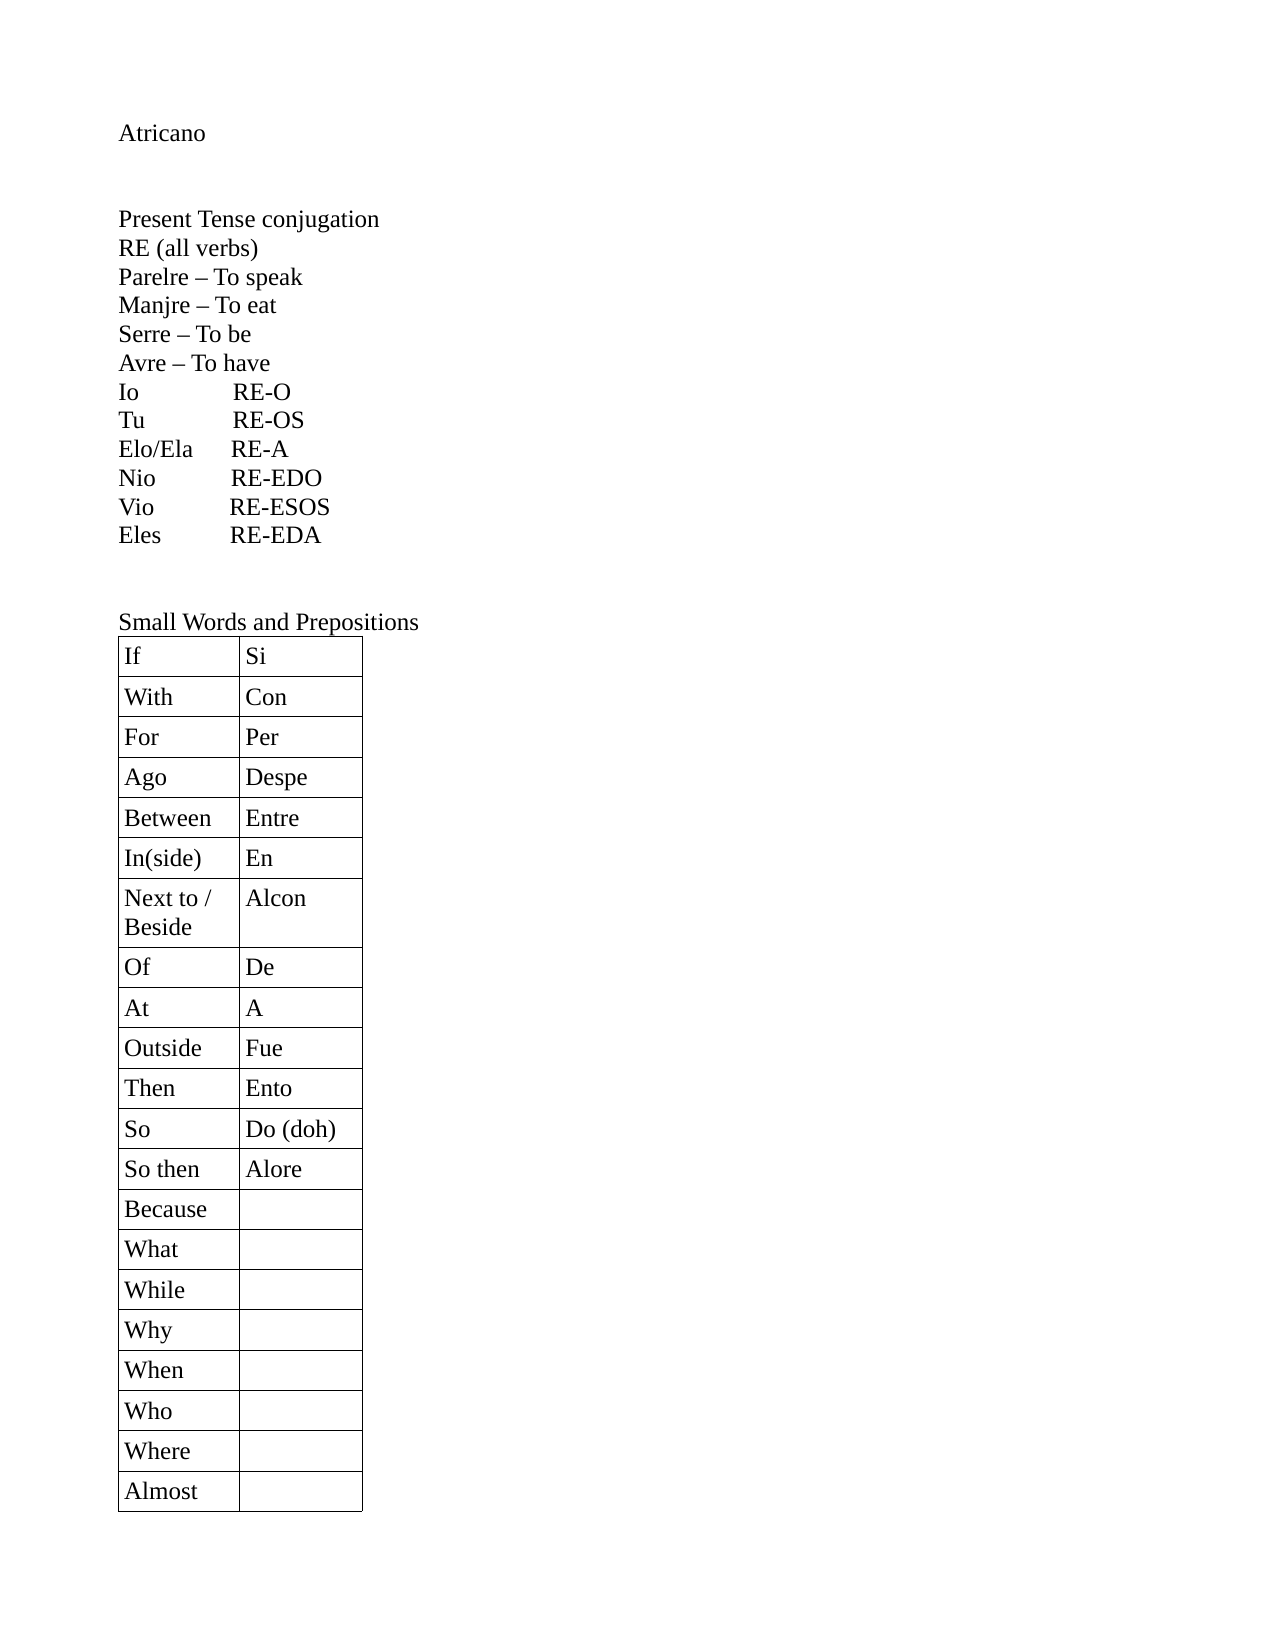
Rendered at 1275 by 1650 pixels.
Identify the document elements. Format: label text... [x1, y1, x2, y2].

table_cell Then [119, 1069, 239, 1108]
table_cell Outside [119, 1028, 239, 1067]
table_cell De [240, 948, 362, 987]
text RE (all verbs) [118, 233, 1157, 262]
table_cell Per [240, 717, 362, 757]
text Eles RE-EDA [118, 521, 1157, 549]
table_cell Of [119, 948, 239, 987]
text Present Tense conjugation [118, 204, 1157, 233]
table_cell [240, 1270, 362, 1309]
table_cell What [119, 1230, 239, 1269]
table_cell Con [240, 677, 362, 716]
table_cell [240, 1190, 362, 1229]
table_cell Do (doh) [240, 1109, 362, 1148]
table_cell Why [119, 1310, 239, 1350]
table_header If [119, 637, 239, 676]
table_cell Next to / Beside [119, 879, 239, 947]
table_cell Because [119, 1190, 239, 1229]
table_cell En [240, 838, 362, 877]
table_cell [240, 1391, 362, 1430]
text Elo/Ela RE-A [118, 434, 1157, 463]
text Serre – To be [118, 319, 1157, 348]
text Small Words and Prepositions [118, 607, 1157, 636]
table_cell In(side) [119, 838, 239, 877]
text Nio RE-EDO [118, 463, 1157, 492]
table_cell Entre [240, 798, 362, 837]
table_cell [240, 1310, 362, 1350]
table_cell Alore [240, 1149, 362, 1188]
table_cell Ento [240, 1069, 362, 1108]
table_cell At [119, 988, 239, 1027]
table_cell For [119, 717, 239, 757]
text Avre – To have [118, 348, 1157, 377]
table_cell [240, 1230, 362, 1269]
table_cell [240, 1351, 362, 1390]
table_cell So then [119, 1149, 239, 1188]
table_cell Alcon [240, 879, 362, 947]
table_cell So [119, 1109, 239, 1148]
table_cell Despe [240, 758, 362, 797]
text Manjre – To eat [118, 291, 1157, 319]
table_cell Almost [119, 1472, 239, 1511]
table_cell Ago [119, 758, 239, 797]
text Tu RE-OS [118, 406, 1157, 434]
table_cell When [119, 1351, 239, 1390]
table_header Si [240, 637, 362, 676]
text Atricano [118, 118, 1157, 147]
table_cell [240, 1472, 362, 1511]
table_cell Between [119, 798, 239, 837]
table_cell Fue [240, 1028, 362, 1067]
table_cell [240, 1431, 362, 1471]
table_cell A [240, 988, 362, 1027]
text Parelre – To speak [118, 262, 1157, 291]
table_cell While [119, 1270, 239, 1309]
text Io RE-O [118, 377, 1157, 406]
text Vio RE-ESOS [118, 492, 1157, 521]
table_cell Where [119, 1431, 239, 1471]
table_cell Who [119, 1391, 239, 1430]
table_cell With [119, 677, 239, 716]
